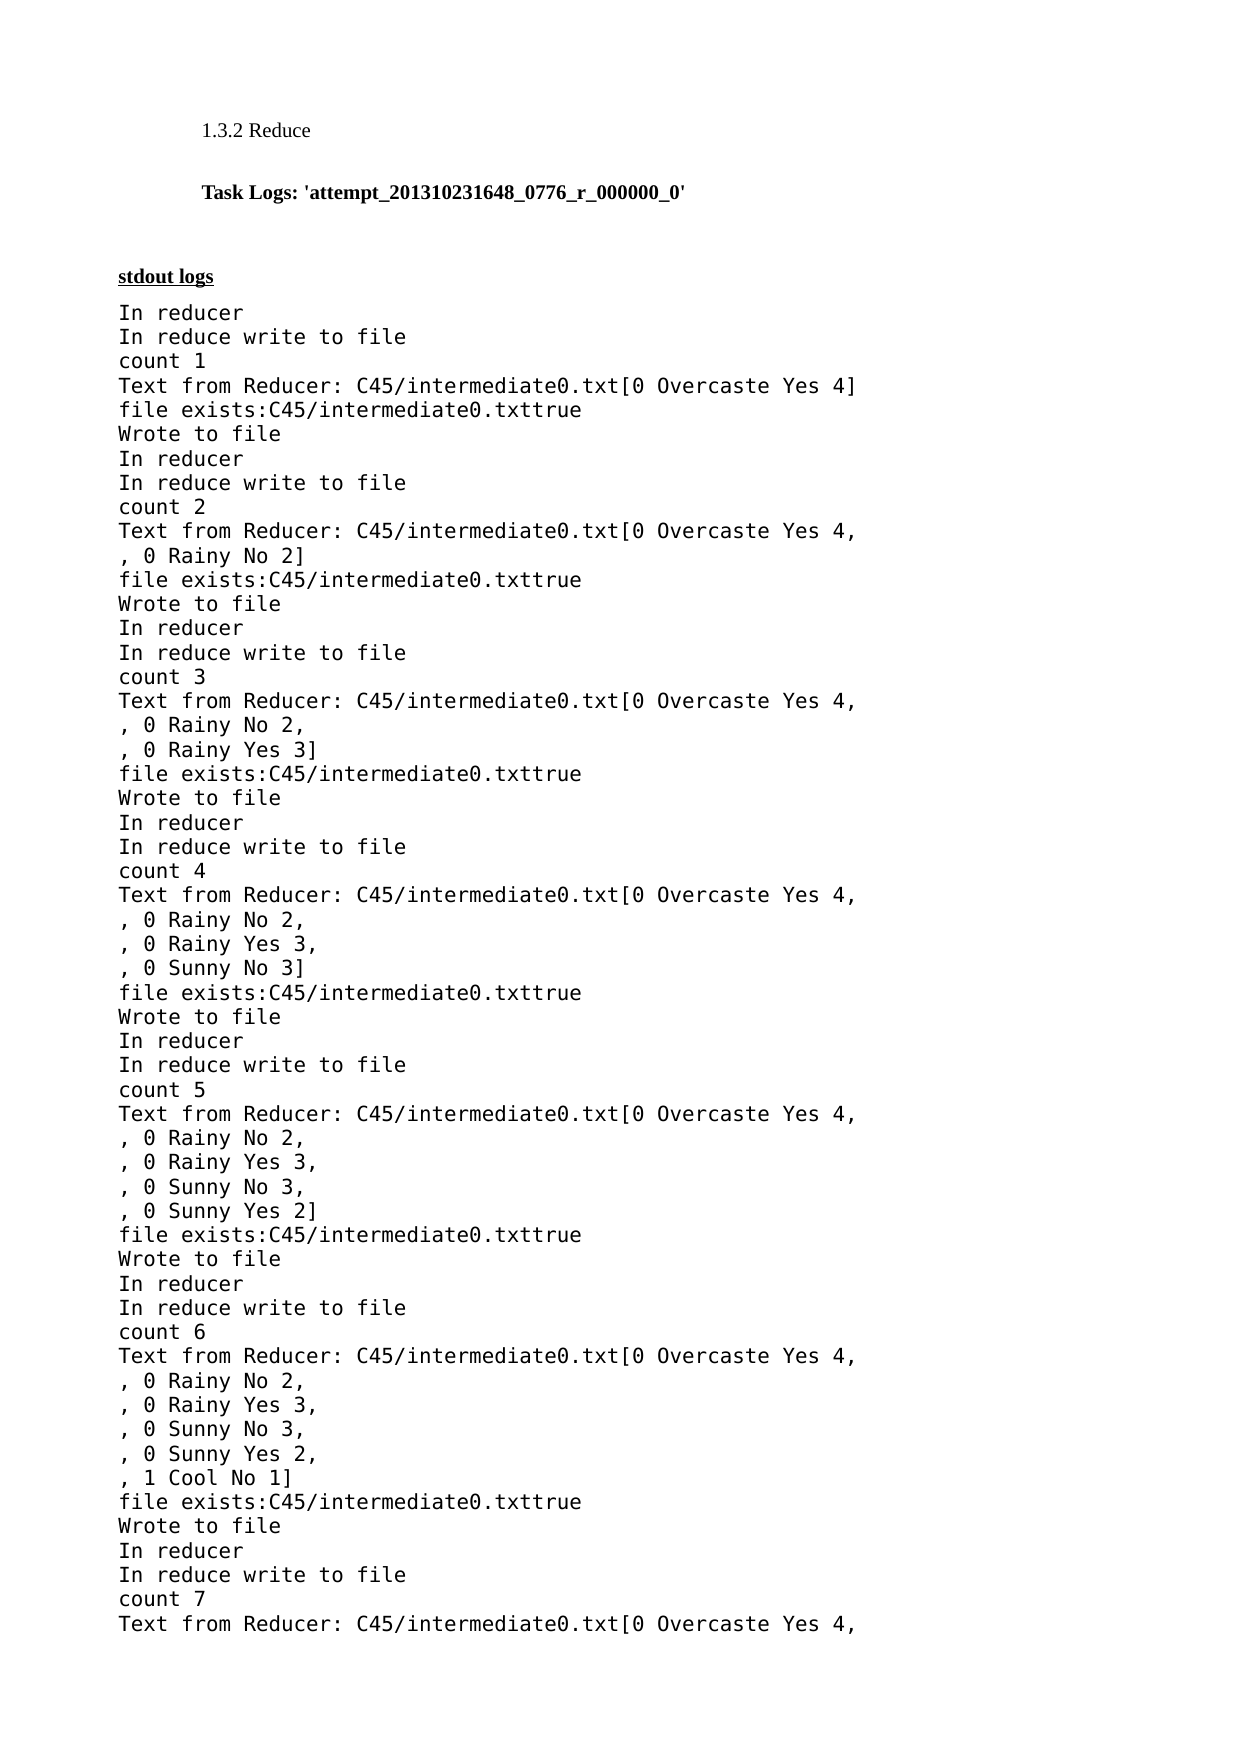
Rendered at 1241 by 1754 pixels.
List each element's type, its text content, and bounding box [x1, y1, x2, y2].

text , 0 Rainy Yes 3, [118, 932, 1122, 956]
text , 0 Rainy No 2, [118, 908, 1122, 932]
text , 0 Rainy No 2, [118, 713, 1122, 738]
text file exists:C45/intermediate0.txttrue [118, 568, 1122, 592]
text Wrote to file [118, 786, 1122, 811]
text , 0 Rainy Yes 3, [118, 1150, 1122, 1175]
text Text from Reducer: C45/intermediate0.txt[0 Overcaste Yes 4, [118, 1344, 1122, 1369]
text Wrote to file [118, 1514, 1122, 1539]
text file exists:C45/intermediate0.txttrue [118, 398, 1122, 422]
text Text from Reducer: C45/intermediate0.txt[0 Overcaste Yes 4, [118, 1102, 1122, 1126]
text , 0 Rainy No 2] [118, 544, 1122, 568]
text In reducer [118, 1029, 1122, 1053]
text , 0 Rainy No 2, [118, 1126, 1122, 1150]
text , 0 Sunny No 3] [118, 956, 1122, 981]
text Text from Reducer: C45/intermediate0.txt[0 Overcaste Yes 4, [118, 1612, 1122, 1636]
text Text from Reducer: C45/intermediate0.txt[0 Overcaste Yes 4, [118, 519, 1122, 544]
text In reducer [118, 1272, 1122, 1296]
text , 0 Sunny Yes 2, [118, 1442, 1122, 1466]
text In reduce write to file [118, 1296, 1122, 1320]
subtitle Task Logs: 'attempt_201310231648_0776_r_000000_0' [164, 180, 1122, 204]
text count 1 [118, 349, 1122, 374]
text In reduce write to file [118, 1563, 1122, 1587]
text Text from Reducer: C45/intermediate0.txt[0 Overcaste Yes 4, [118, 883, 1122, 908]
text In reduce write to file [118, 1053, 1122, 1078]
text In reduce write to file [118, 641, 1122, 665]
text count 5 [118, 1078, 1122, 1102]
text Wrote to file [118, 592, 1122, 616]
text count 7 [118, 1587, 1122, 1612]
text In reducer [118, 616, 1122, 641]
text In reducer [118, 1539, 1122, 1563]
list 1.3.2 Reduce [164, 118, 1122, 142]
text , 0 Sunny No 3, [118, 1175, 1122, 1199]
text In reducer [118, 447, 1122, 471]
text In reducer [118, 811, 1122, 835]
text , 0 Rainy No 2, [118, 1369, 1122, 1393]
text In reduce write to file [118, 325, 1122, 349]
text Wrote to file [118, 1247, 1122, 1272]
text count 4 [118, 859, 1122, 883]
text , 0 Rainy Yes 3] [118, 738, 1122, 762]
text count 6 [118, 1320, 1122, 1344]
text count 3 [118, 665, 1122, 689]
text Wrote to file [118, 1005, 1122, 1029]
text , 1 Cool No 1] [118, 1466, 1122, 1490]
text Text from Reducer: C45/intermediate0.txt[0 Overcaste Yes 4] [118, 374, 1122, 398]
text , 0 Sunny Yes 2] [118, 1199, 1122, 1223]
text file exists:C45/intermediate0.txttrue [118, 762, 1122, 786]
text stdout logs [118, 216, 1122, 288]
text file exists:C45/intermediate0.txttrue [118, 1490, 1122, 1514]
text In reduce write to file [118, 835, 1122, 859]
text In reduce write to file [118, 471, 1122, 495]
text count 2 [118, 495, 1122, 519]
text Text from Reducer: C45/intermediate0.txt[0 Overcaste Yes 4, [118, 689, 1122, 713]
text In reducer [118, 301, 1122, 325]
text , 0 Rainy Yes 3, [118, 1393, 1122, 1417]
text Wrote to file [118, 422, 1122, 447]
text file exists:C45/intermediate0.txttrue [118, 1223, 1122, 1247]
text file exists:C45/intermediate0.txttrue [118, 981, 1122, 1005]
text , 0 Sunny No 3, [118, 1417, 1122, 1442]
